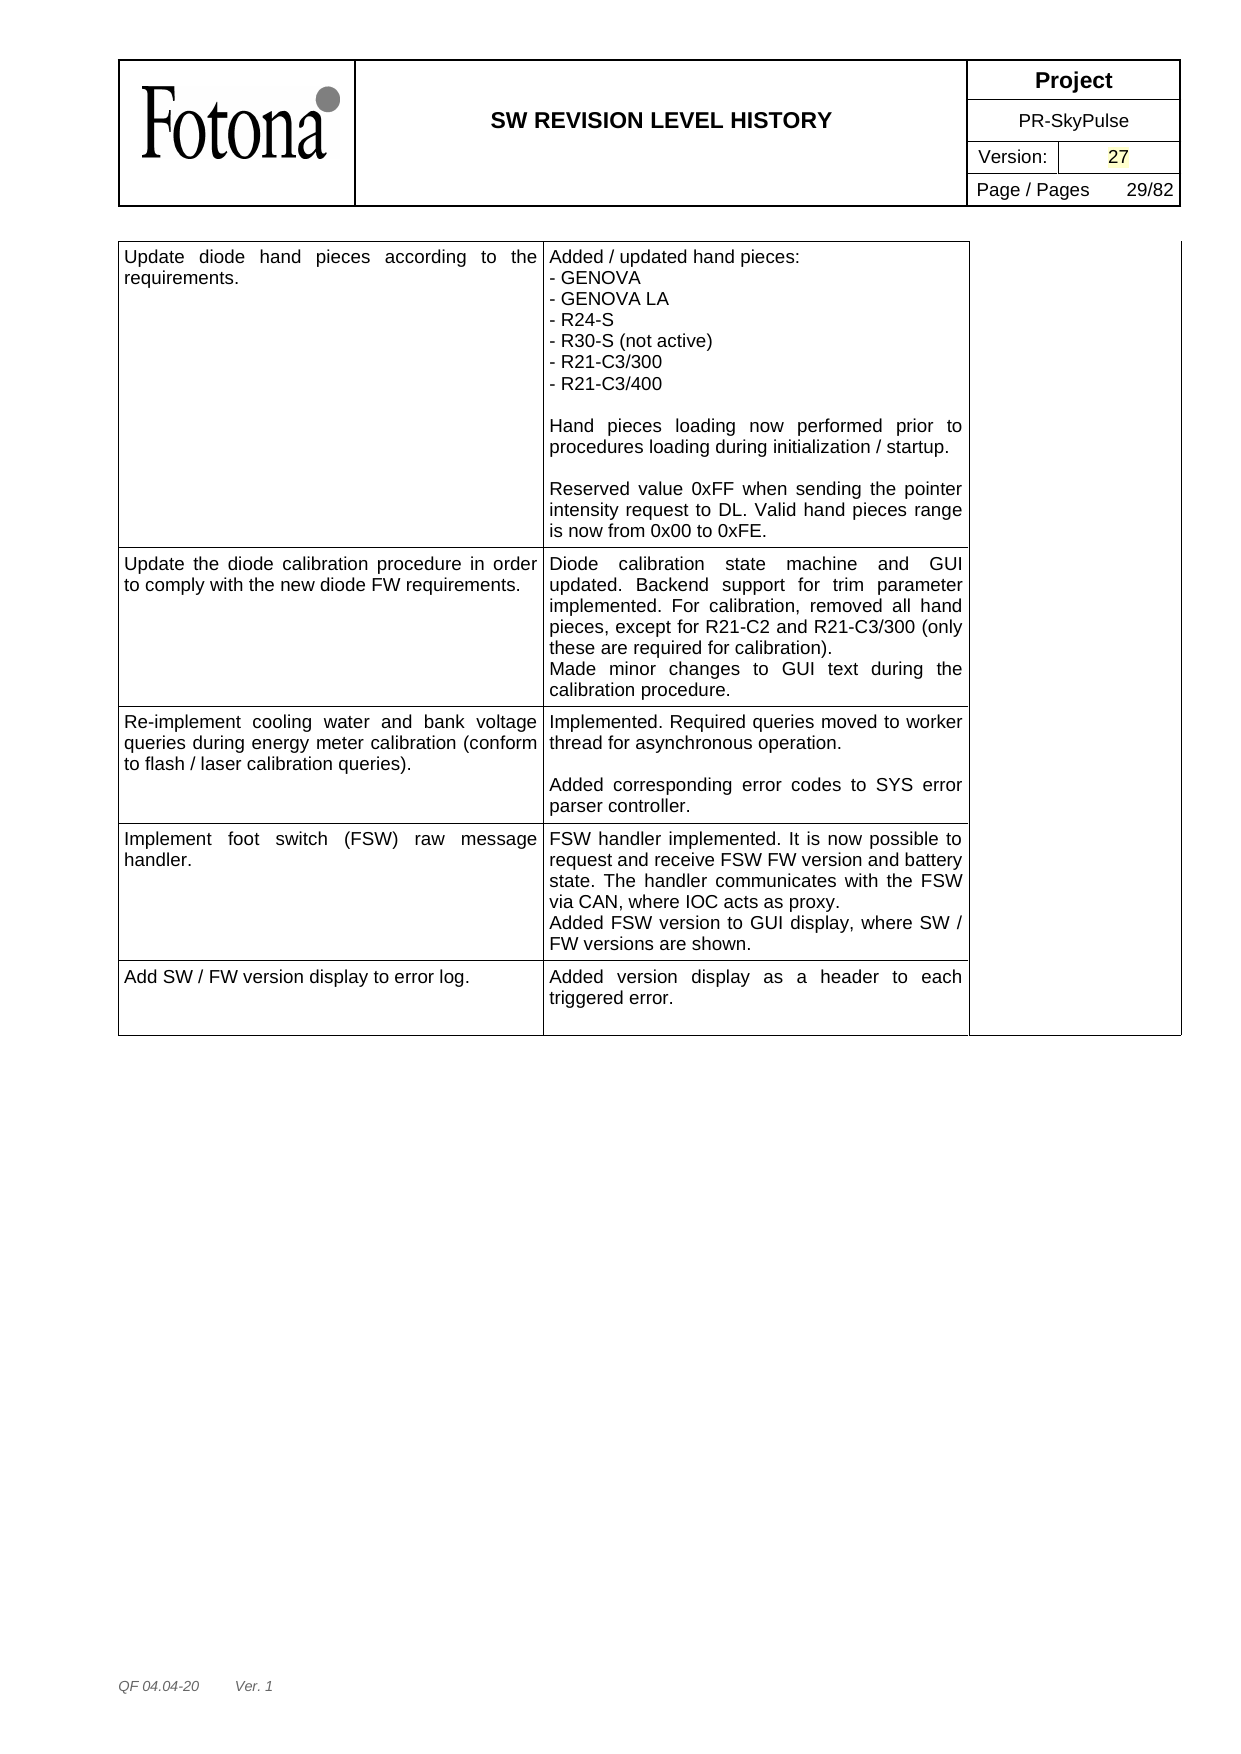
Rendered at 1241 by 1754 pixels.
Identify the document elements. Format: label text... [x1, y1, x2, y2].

table_cell Diode calibration state machine and GUI updated. Backend support for trim parameter implemented. For calibration, removed all hand pieces, except for R21-C2 and R21-C3/300 (only these are required for calibration). Made minor changes to GUI text during the calibration procedure. [544, 548, 968, 706]
table_cell Added version display as a header to each triggered error. [544, 961, 968, 1035]
table_cell Update the diode calibration procedure in order to comply with the new diode FW requirements. [119, 548, 543, 706]
table_cell Add SW / FW version display to error log. [119, 961, 543, 1035]
table_cell Implemented. Required queries moved to worker thread for asynchronous operation. Added corresponding error codes to SYS error parser controller. [544, 707, 968, 823]
table_cell Added / updated hand pieces: - GENOVA - GENOVA LA - R24-S - R30-S (not active) - R21-C3/300 - R21-C3/400 Hand pieces loading now performed prior to procedures loading during initialization / startup. Reserved value 0xFF when sending the pointer intensity request to DL. Valid hand pieces range is now from 0x00 to 0xFE. [544, 242, 968, 547]
table_cell [970, 241, 1181, 1035]
table_cell Implement foot switch (FSW) raw message handler. [119, 824, 543, 960]
table_cell FSW handler implemented. It is now possible to request and receive FSW FW version and battery state. The handler communicates with the FSW via CAN, where IOC acts as proxy. Added FSW version to GUI display, where SW / FW versions are shown. [544, 824, 968, 960]
table_cell Update diode hand pieces according to the requirements. [119, 242, 543, 547]
table_cell Re-implement cooling water and bank voltage queries during energy meter calibration (conform to flash / laser calibration queries). [119, 707, 543, 823]
